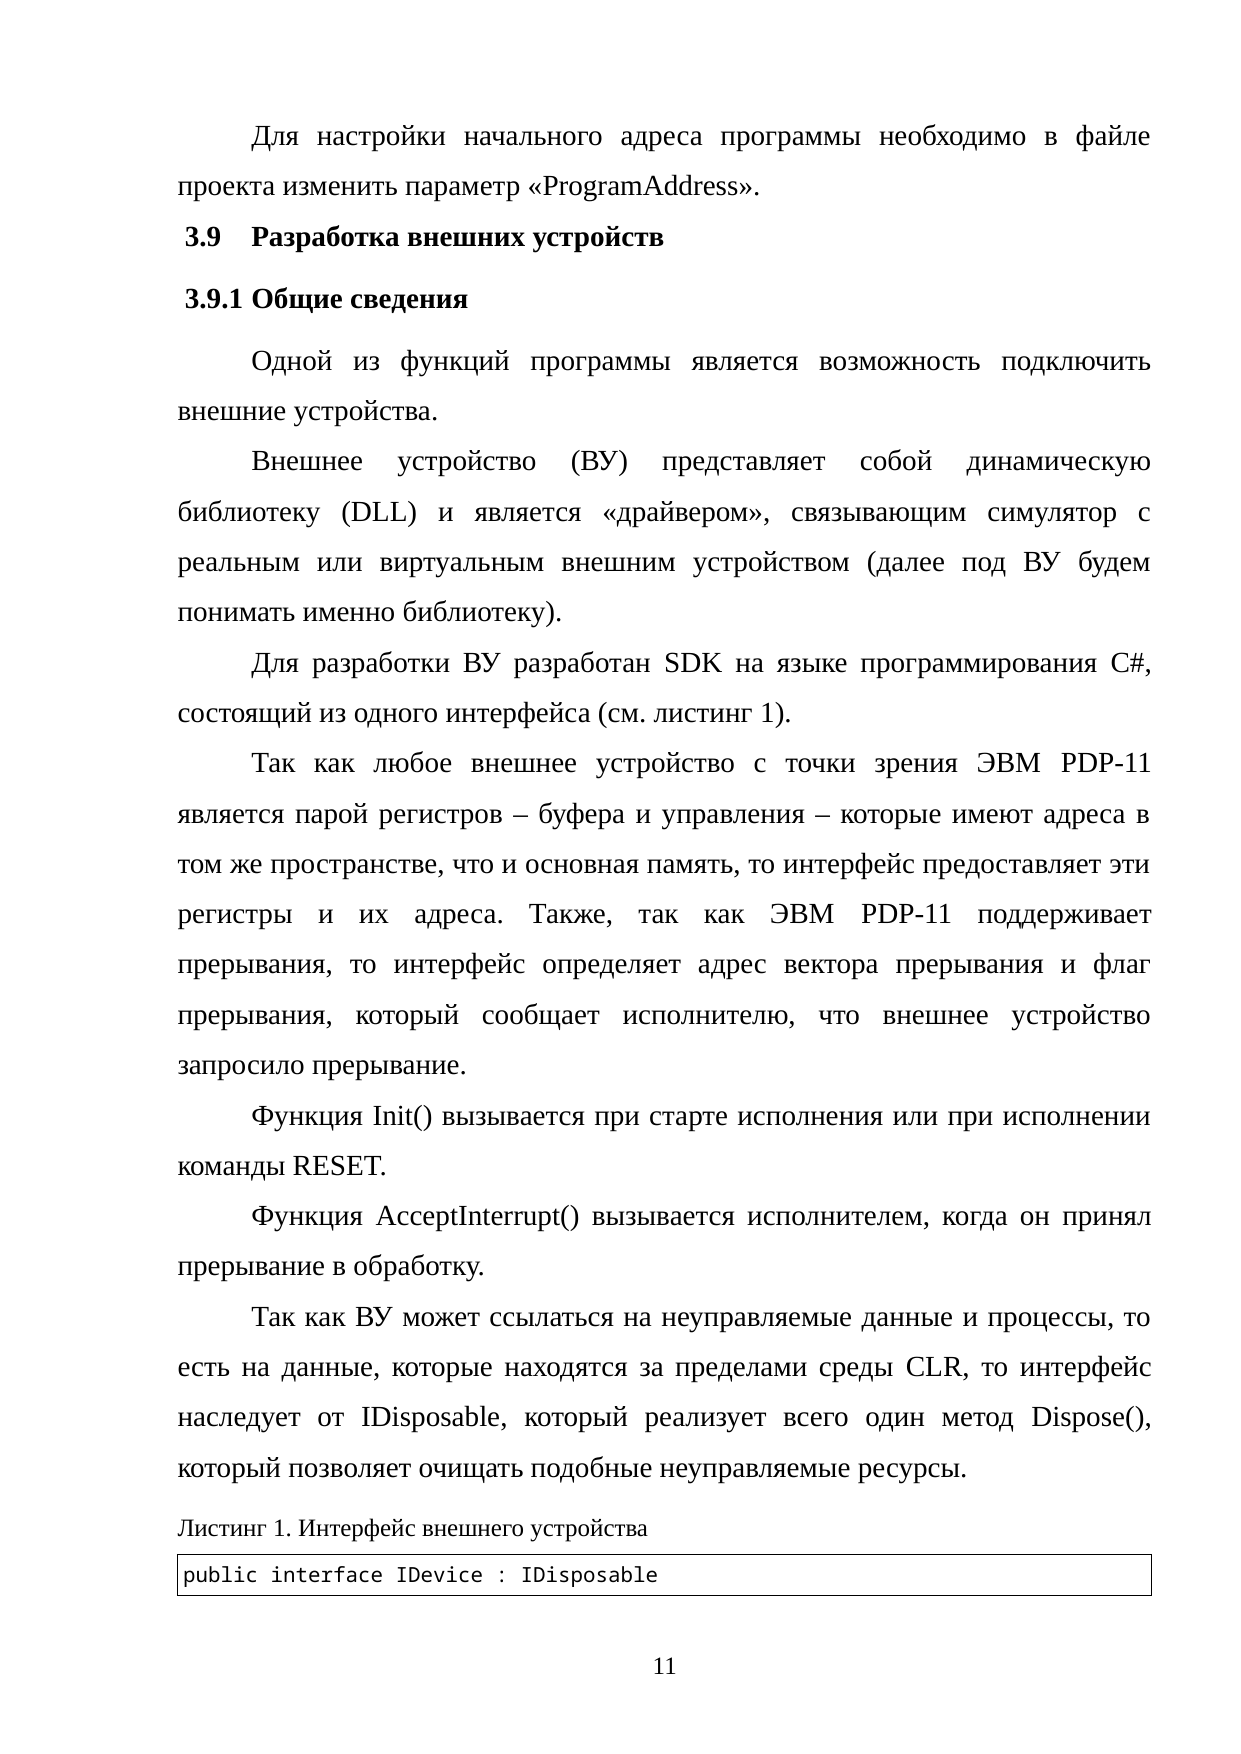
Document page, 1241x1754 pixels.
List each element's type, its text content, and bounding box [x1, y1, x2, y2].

subtitle Разработка внешних устройств [177, 219, 1152, 252]
text Одной из функций программы является возможность подключить внешние устройства. [177, 343, 1152, 427]
text Так как ВУ может ссылаться на неуправляемые данные и процессы, то есть на данные, которые находятся за пределами среды CLR, то интерфейс наследует от IDisposable, который реализует всего один метод Dispose(), который позволяет очищать подобные неуправляемые ресурсы. [177, 1299, 1152, 1483]
text Внешнее устройство (ВУ) представляет собой динамическую библиотеку (DLL) и является «драйвером», связывающим симулятор с реальным или виртуальным внешним устройством (далее под ВУ будем понимать именно библиотеку). [177, 443, 1152, 628]
text Листинг 1. Интерфейс внешнего устройства [177, 1513, 1152, 1541]
text Так как любое внешнее устройство с точки зрения ЭВМ PDP-11 является парой регистров – буфера и управления – которые имеют адреса в том же пространстве, что и основная память, то интерфейс предоставляет эти регистры и их адреса. Также, так как ЭВМ PDP-11 поддерживает прерывания, то интерфейс определяет адрес вектора прерывания и флаг прерывания, который сообщает исполнителю, что внешнее устройство запросило прерывание. [177, 745, 1152, 1081]
text Для разработки ВУ разработан SDK на языке программирования C#, состоящий из одного интерфейса (см. листинг 1). [177, 645, 1152, 729]
subtitle Общие сведения [177, 281, 1152, 314]
table_header public interface IDevice : IDisposable [178, 1555, 1151, 1595]
text Для настройки начального адреса программы необходимо в файле проекта изменить параметр «ProgramAddress». [177, 118, 1152, 202]
text Функция Init() вызывается при старте исполнения или при исполнении команды RESET. [177, 1098, 1152, 1181]
text Функция AcceptInterrupt() вызывается исполнителем, когда он принял прерывание в обработку. [177, 1198, 1152, 1282]
